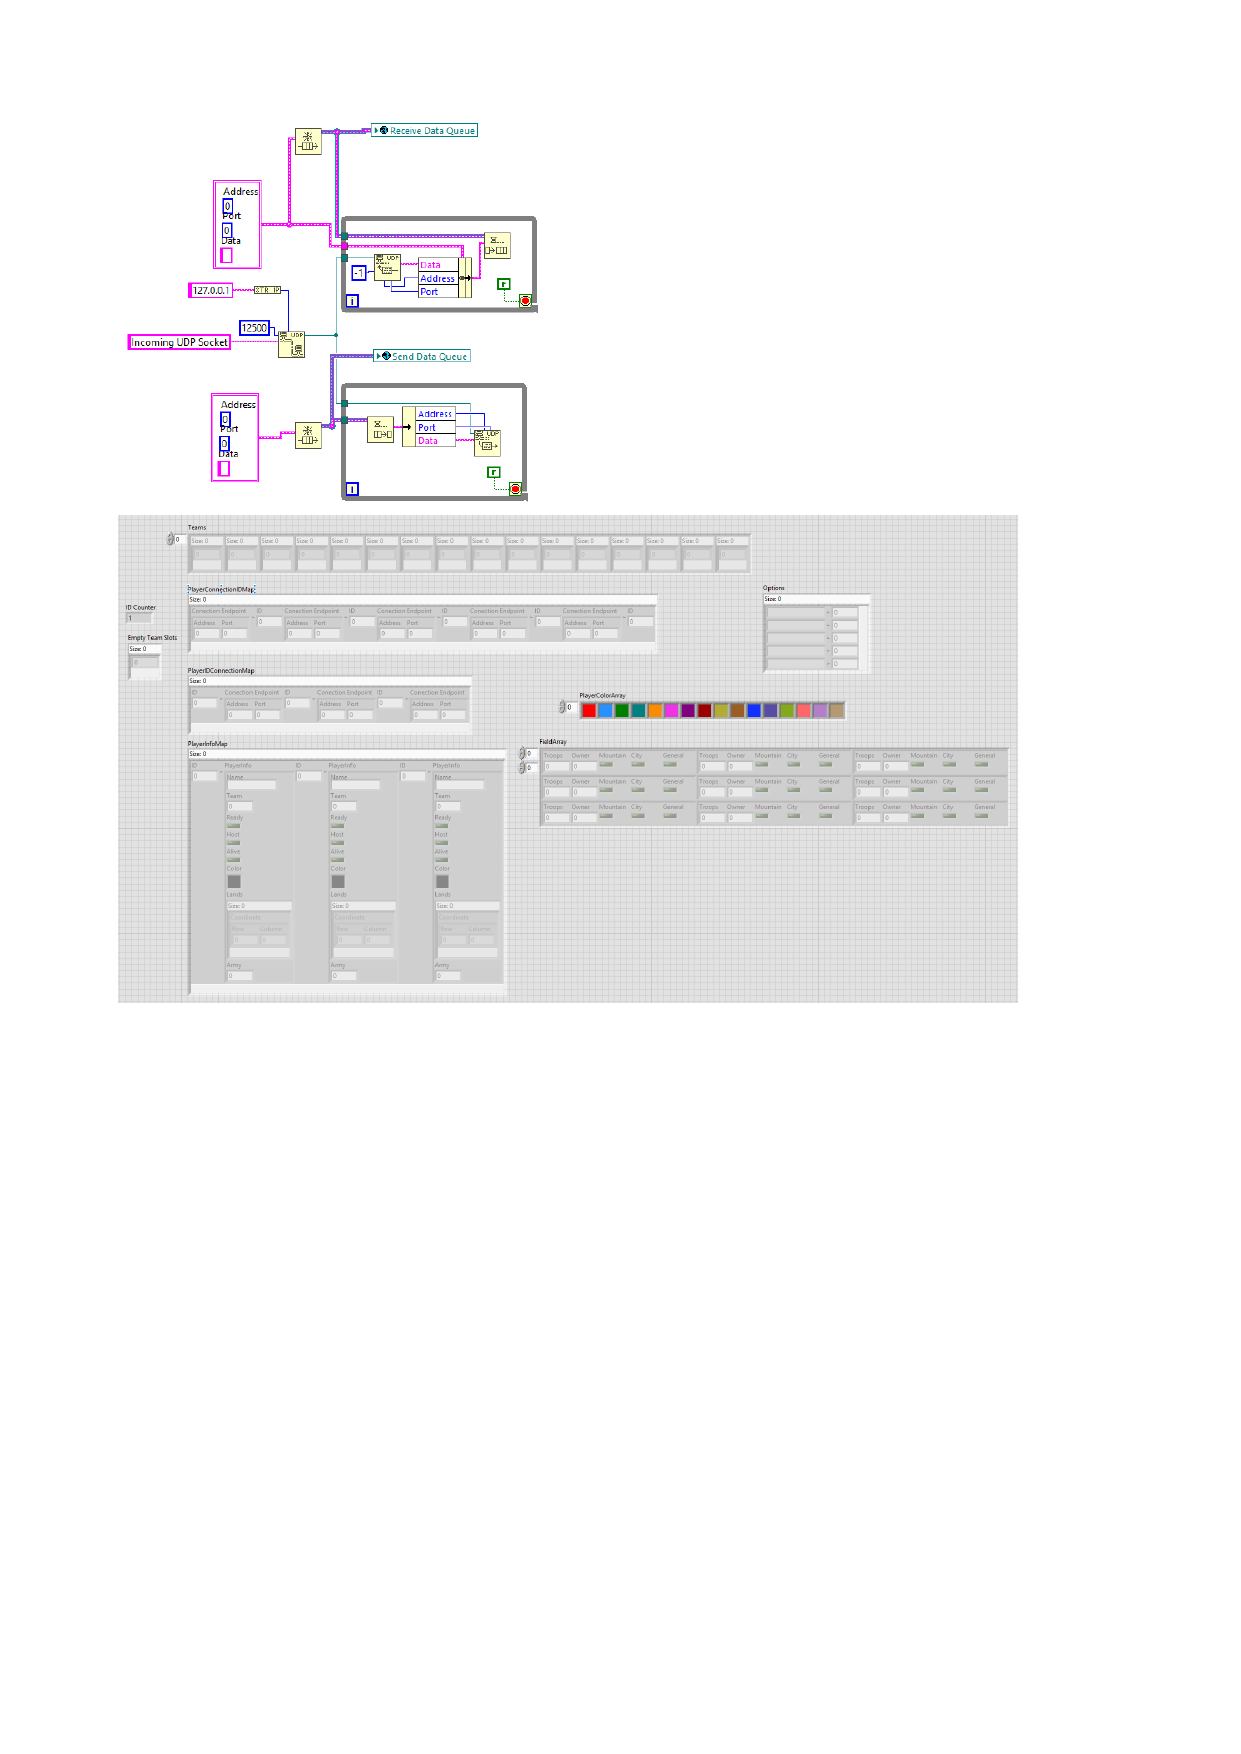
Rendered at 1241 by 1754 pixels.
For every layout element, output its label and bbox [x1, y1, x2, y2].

picture [118, 118, 1019, 1003]
